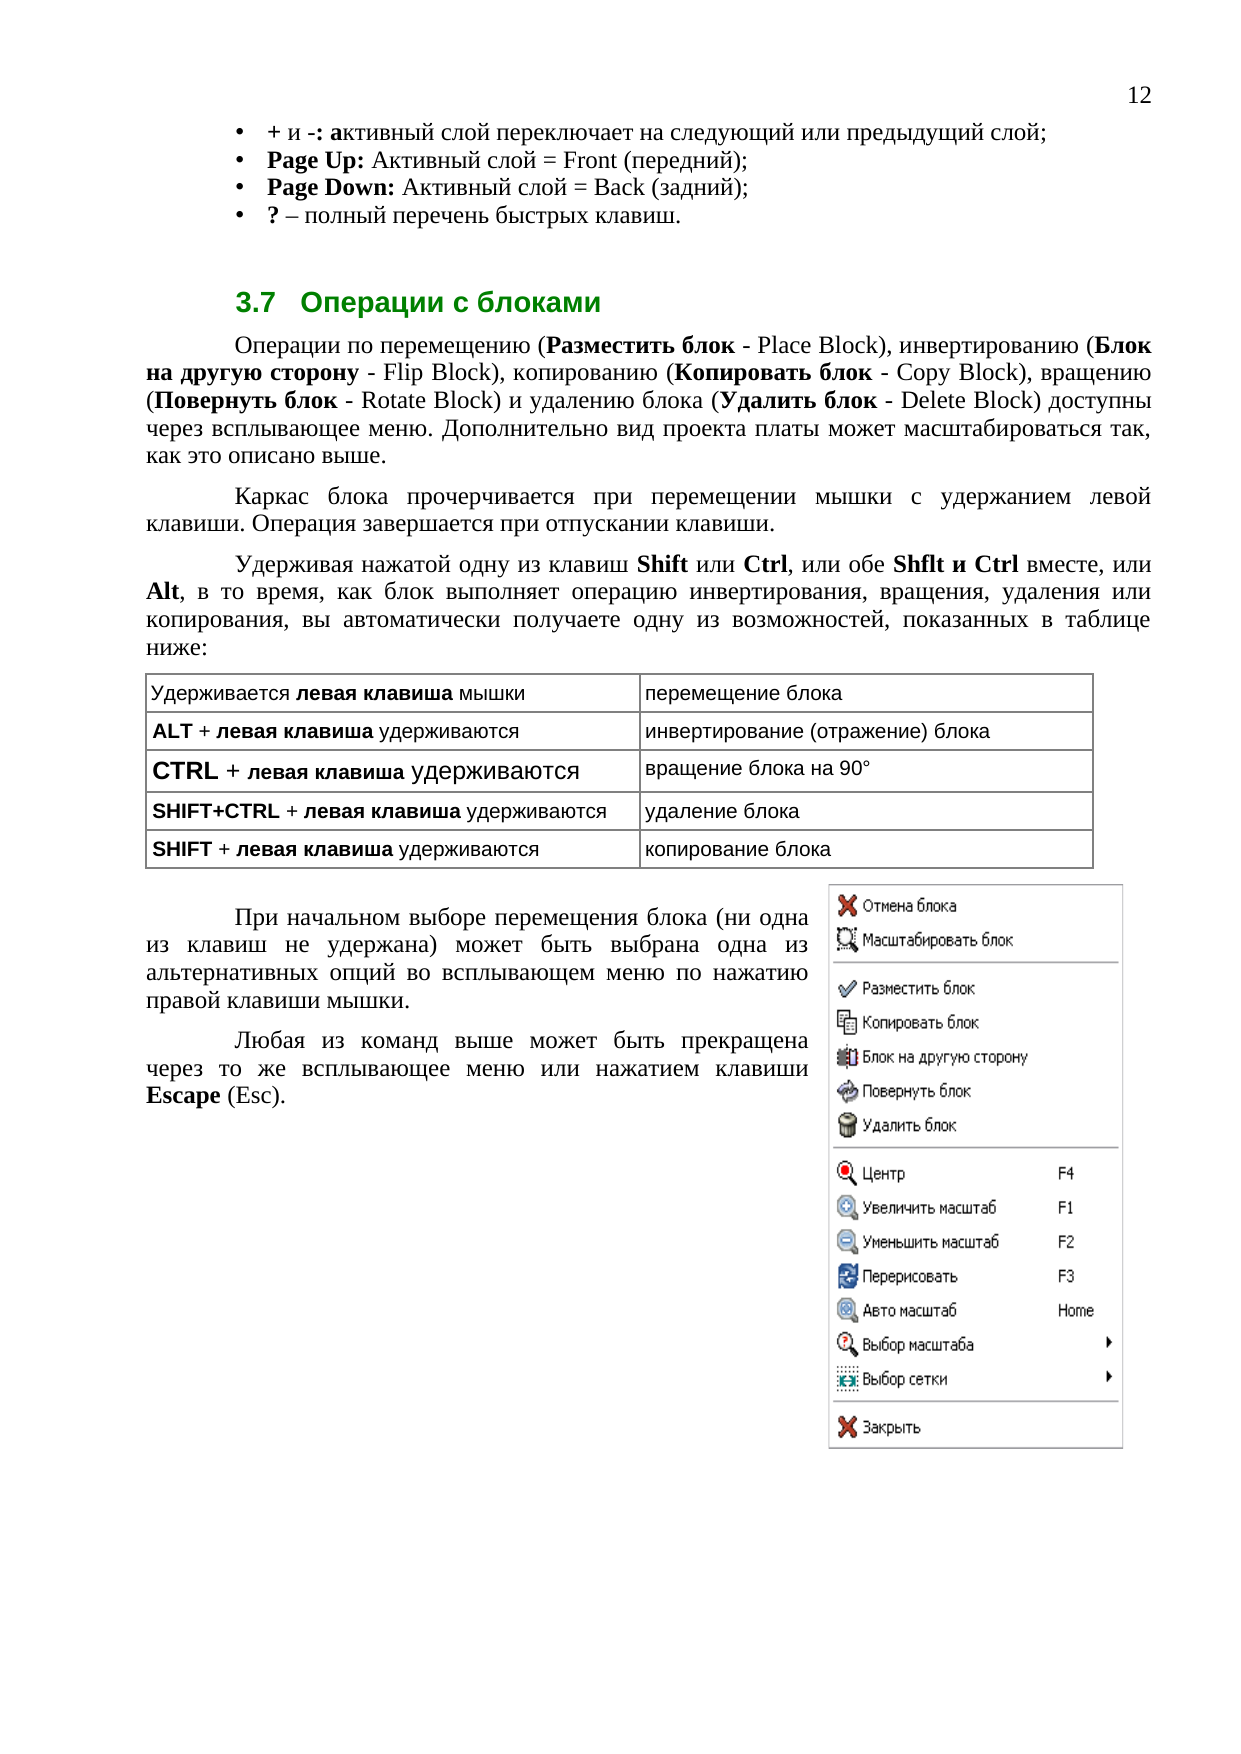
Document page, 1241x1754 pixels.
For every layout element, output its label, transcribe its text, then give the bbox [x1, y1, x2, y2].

text Удерживая нажатой одну из клавиш Shift или Ctrl, или обе Shflt и Ctrl вместе, или Alt, в то время, как блок выполняет операцию инвертирования, вращения, удаления или копирования, вы автоматически получаете одну из возможностей, показанных в таблице ниже: [146, 550, 1152, 661]
list ? – полный перечень быстрых клавиш. [235, 201, 1152, 229]
table_cell CTRL + левая клавиша удерживаются [147, 751, 639, 791]
list Page Up: Активный слой = Front (передний); [235, 146, 1152, 173]
text Каркас блока прочерчивается при перемещении мышки с удержанием левой клавиши. Операция завершается при отпускании клавиши. [146, 482, 1152, 537]
table_cell SHIFT+CTRL + левая клавиша удерживаются [147, 793, 639, 829]
table_header Удерживается левая клавиша мышки [147, 675, 639, 711]
list Page Down: Активный слой = Back (задний); [235, 173, 1152, 201]
table_header перемещение блока [641, 675, 1092, 711]
picture [828, 884, 1124, 1449]
text Операции по перемещению (Разместить блок - Place Block), инвертированию (Блок на другую сторону - Flip Block), копированию (Копировать блок - Copy Block), вращению (Повернуть блок - Rotate Block) и удалению блока (Удалить блок - Delete Block) доступны через всплывающее меню. Дополнительно вид проекта платы может масштабироваться так, как это описано выше. [146, 331, 1152, 469]
table_cell удаление блока [641, 793, 1092, 829]
text Любая из команд выше может быть прекращена через то же всплывающее меню или нажатием клавиши Escape (Esc). [146, 1026, 828, 1109]
table_cell инвертирование (отражение) блока [641, 713, 1092, 749]
table_cell вращение блока на 90° [641, 751, 1092, 791]
table_cell ALT + левая клавиша удерживаются [147, 713, 639, 749]
text При начальном выборе перемещения блока (ни одна из клавиш не удержана) может быть выбрана одна из альтернативных опций во всплывающем меню по нажатию правой клавиши мышки. [146, 903, 828, 1013]
list + и -: активный слой переключает на следующий или предыдущий слой; [235, 118, 1152, 146]
text [1124, 1026, 1152, 1109]
table_cell копирование блока [641, 831, 1092, 867]
table_cell SHIFT + левая клавиша удерживаются [147, 831, 639, 867]
subtitle Операции с блоками [146, 286, 1152, 319]
